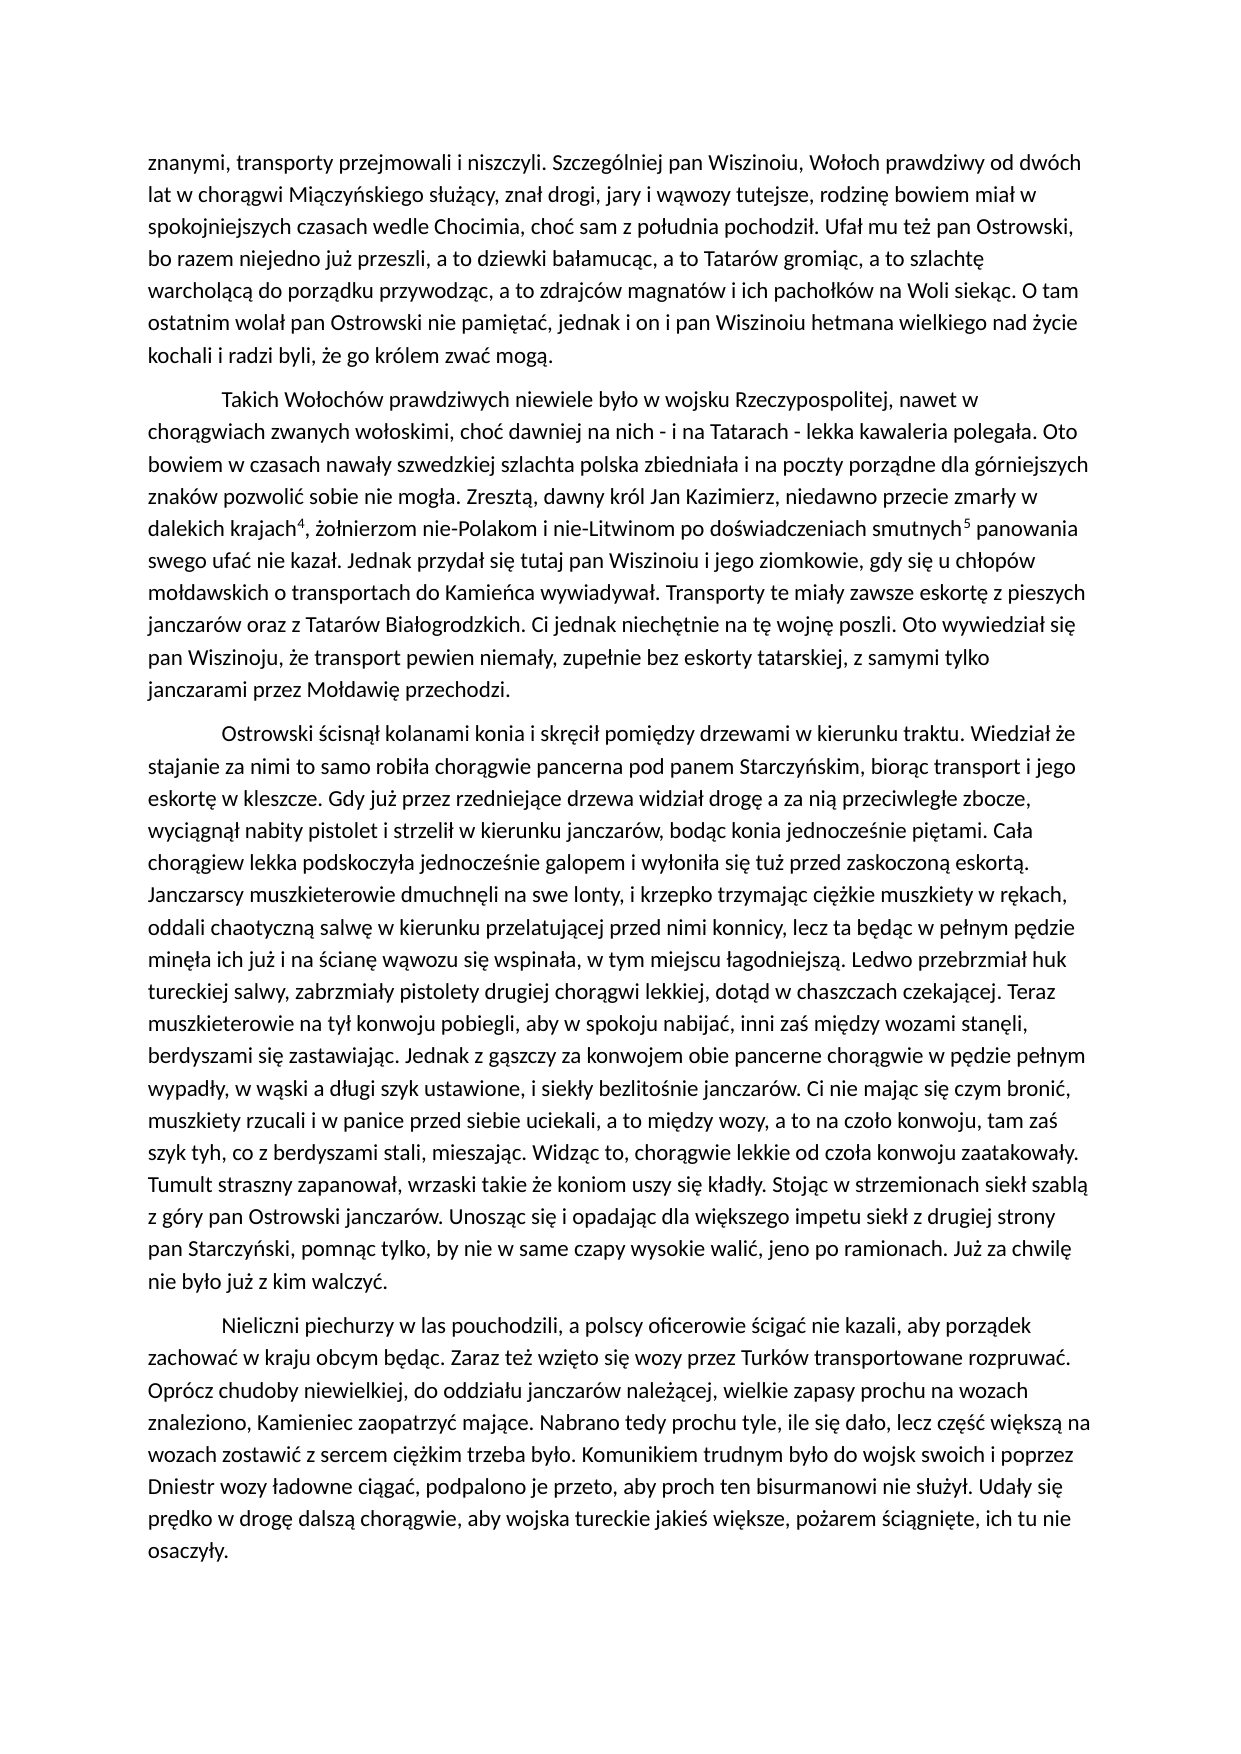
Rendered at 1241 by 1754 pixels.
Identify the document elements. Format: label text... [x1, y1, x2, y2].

text Nieliczni piechurzy w las pouchodzili, a polscy oficerowie ścigać nie kazali, aby porządek zachować w kraju obcym będąc. Zaraz też wzięto się wozy przez Turków transportowane rozpruwać. Oprócz chudoby niewielkiej, do oddziału janczarów należącej, wielkie zapasy prochu na wozach znaleziono, Kamieniec zaopatrzyć mające. Nabrano tedy prochu tyle, ile się dało, lecz część większą na wozach zostawić z sercem ciężkim trzeba było. Komunikiem trudnym było do wojsk swoich i poprzez Dniestr wozy ładowne ciągać, podpalono je przeto, aby proch ten bisurmanowi nie służył. Udały się prędko w drogę dalszą chorągwie, aby wojska tureckie jakieś większe, pożarem ściągnięte, ich tu nie osaczyły. [148, 1311, 1093, 1565]
text znanymi, transporty przejmowali i niszczyli. Szczególniej pan Wiszinoiu, Wołoch prawdziwy od dwóch lat w chorągwi Miączyńskiego służący, znał drogi, jary i wąwozy tutejsze, rodzinę bowiem miał w spokojniejszych czasach wedle Chocimia, choć sam z południa pochodził. Ufał mu też pan Ostrowski, bo razem niejedno już przeszli, a to dziewki bałamucąc, a to Tatarów gromiąc, a to szlachtę warcholącą do porządku przywodząc, a to zdrajców magnatów i ich pachołków na Woli siekąc. O tam ostatnim wolał pan Ostrowski nie pamiętać, jednak i on i pan Wiszinoiu hetmana wielkiego nad życie kochali i radzi byli, że go królem zwać mogą. [148, 148, 1093, 369]
text Ostrowski ścisnął kolanami konia i skręcił pomiędzy drzewami w kierunku traktu. Wiedział że stajanie za nimi to samo robiła chorągwie pancerna pod panem Starczyńskim, biorąc transport i jego eskortę w kleszcze. Gdy już przez rzedniejące drzewa widział drogę a za nią przeciwległe zbocze, wyciągnął nabity pistolet i strzelił w kierunku janczarów, bodąc konia jednocześnie piętami. Cała chorągiew lekka podskoczyła jednocześnie galopem i wyłoniła się tuż przed zaskoczoną eskortą. Janczarscy muszkieterowie dmuchnęli na swe lonty, i krzepko trzymając ciężkie muszkiety w rękach, oddali chaotyczną salwę w kierunku przelatującej przed nimi konnicy, lecz ta będąc w pełnym pędzie minęła ich już i na ścianę wąwozu się wspinała, w tym miejscu łagodniejszą. Ledwo przebrzmiał huk tureckiej salwy, zabrzmiały pistolety drugiej chorągwi lekkiej, dotąd w chaszczach czekającej. Teraz muszkieterowie na tył konwoju pobiegli, aby w spokoju nabijać, inni zaś między wozami stanęli, berdyszami się zastawiając. Jednak z gąszczy za konwojem obie pancerne chorągwie w pędzie pełnym wypadły, w wąski a długi szyk ustawione, i siekły bezlitośnie janczarów. Ci nie mając się czym bronić, muszkiety rzucali i w panice przed siebie uciekali, a to między wozy, a to na czoło konwoju, tam zaś szyk tyh, co z berdyszami stali, mieszając. Widząc to, chorągwie lekkie od czoła konwoju zaatakowały. Tumult straszny zapanował, wrzaski takie że koniom uszy się kładły. Stojąc w strzemionach siekł szablą z góry pan Ostrowski janczarów. Unosząc się i opadając dla większego impetu siekł z drugiej strony pan Starczyński, pomnąc tylko, by nie w same czapy wysokie walić, jeno po ramionach. Już za chwilę nie było już z kim walczyć. [148, 719, 1093, 1295]
text Takich Wołochów prawdziwych niewiele było w wojsku Rzeczypospolitej, nawet w chorągwiach zwanych wołoskimi, choć dawniej na nich - i na Tatarach - lekka kawaleria polegała. Oto bowiem w czasach nawały szwedzkiej szlachta polska zbiedniała i na poczty porządne dla górniejszych znaków pozwolić sobie nie mogła. Zresztą, dawny król Jan Kazimierz, niedawno przecie zmarły w dalekich krajach, żołnierzom nie-Polakom i nie-Litwinom po doświadczeniach smutnych panowania swego ufać nie kazał. Jednak przydał się tutaj pan Wiszinoiu i jego ziomkowie, gdy się u chłopów mołdawskich o transportach do Kamieńca wywiadywał. Transporty te miały zawsze eskortę z pieszych janczarów oraz z Tatarów Białogrodzkich. Ci jednak niechętnie na tę wojnę poszli. Oto wywiedział się pan Wiszinoju, że transport pewien niemały, zupełnie bez eskorty tatarskiej, z samymi tylko janczarami przez Mołdawię przechodzi. [148, 385, 1093, 703]
